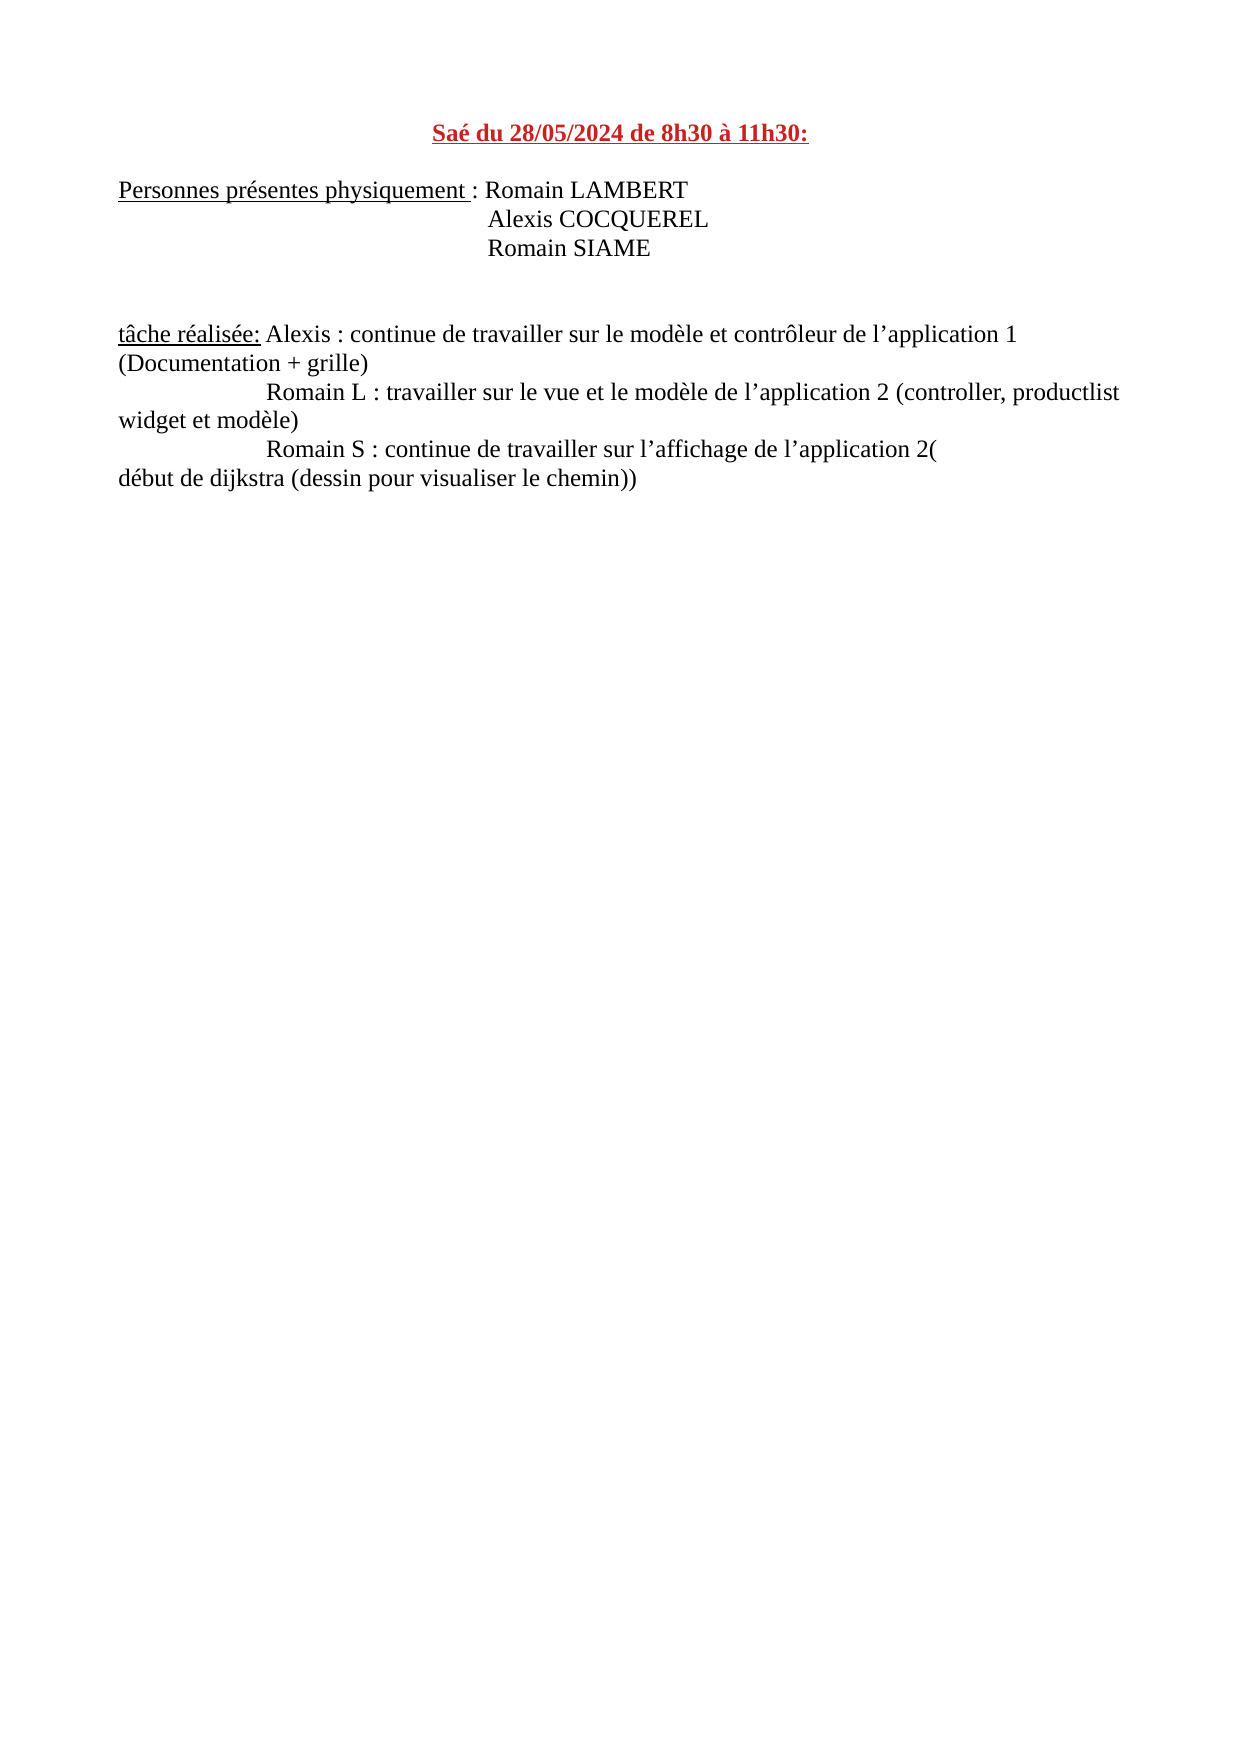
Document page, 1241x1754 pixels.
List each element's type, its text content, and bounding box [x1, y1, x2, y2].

text Romain SIAME [118, 233, 1122, 262]
text Romain L : travailler sur le vue et le modèle de l’application 2 (controller, productlist widget et modèle) [118, 377, 1122, 434]
text Romain S : continue de travailler sur l’affichage de l’application 2( [118, 434, 1122, 463]
text tâche réalisée: Alexis : continue de travailler sur le modèle et contrôleur de l’application 1 (Documentation + grille) [118, 319, 1122, 377]
text début de dijkstra (dessin pour visualiser le chemin)) [118, 463, 1122, 492]
text Alexis COCQUEREL [118, 204, 1122, 233]
text Personnes présentes physiquement : Romain LAMBERT [118, 176, 1122, 204]
text Saé du 28/05/2024 de 8h30 à 11h30: [118, 118, 1122, 147]
